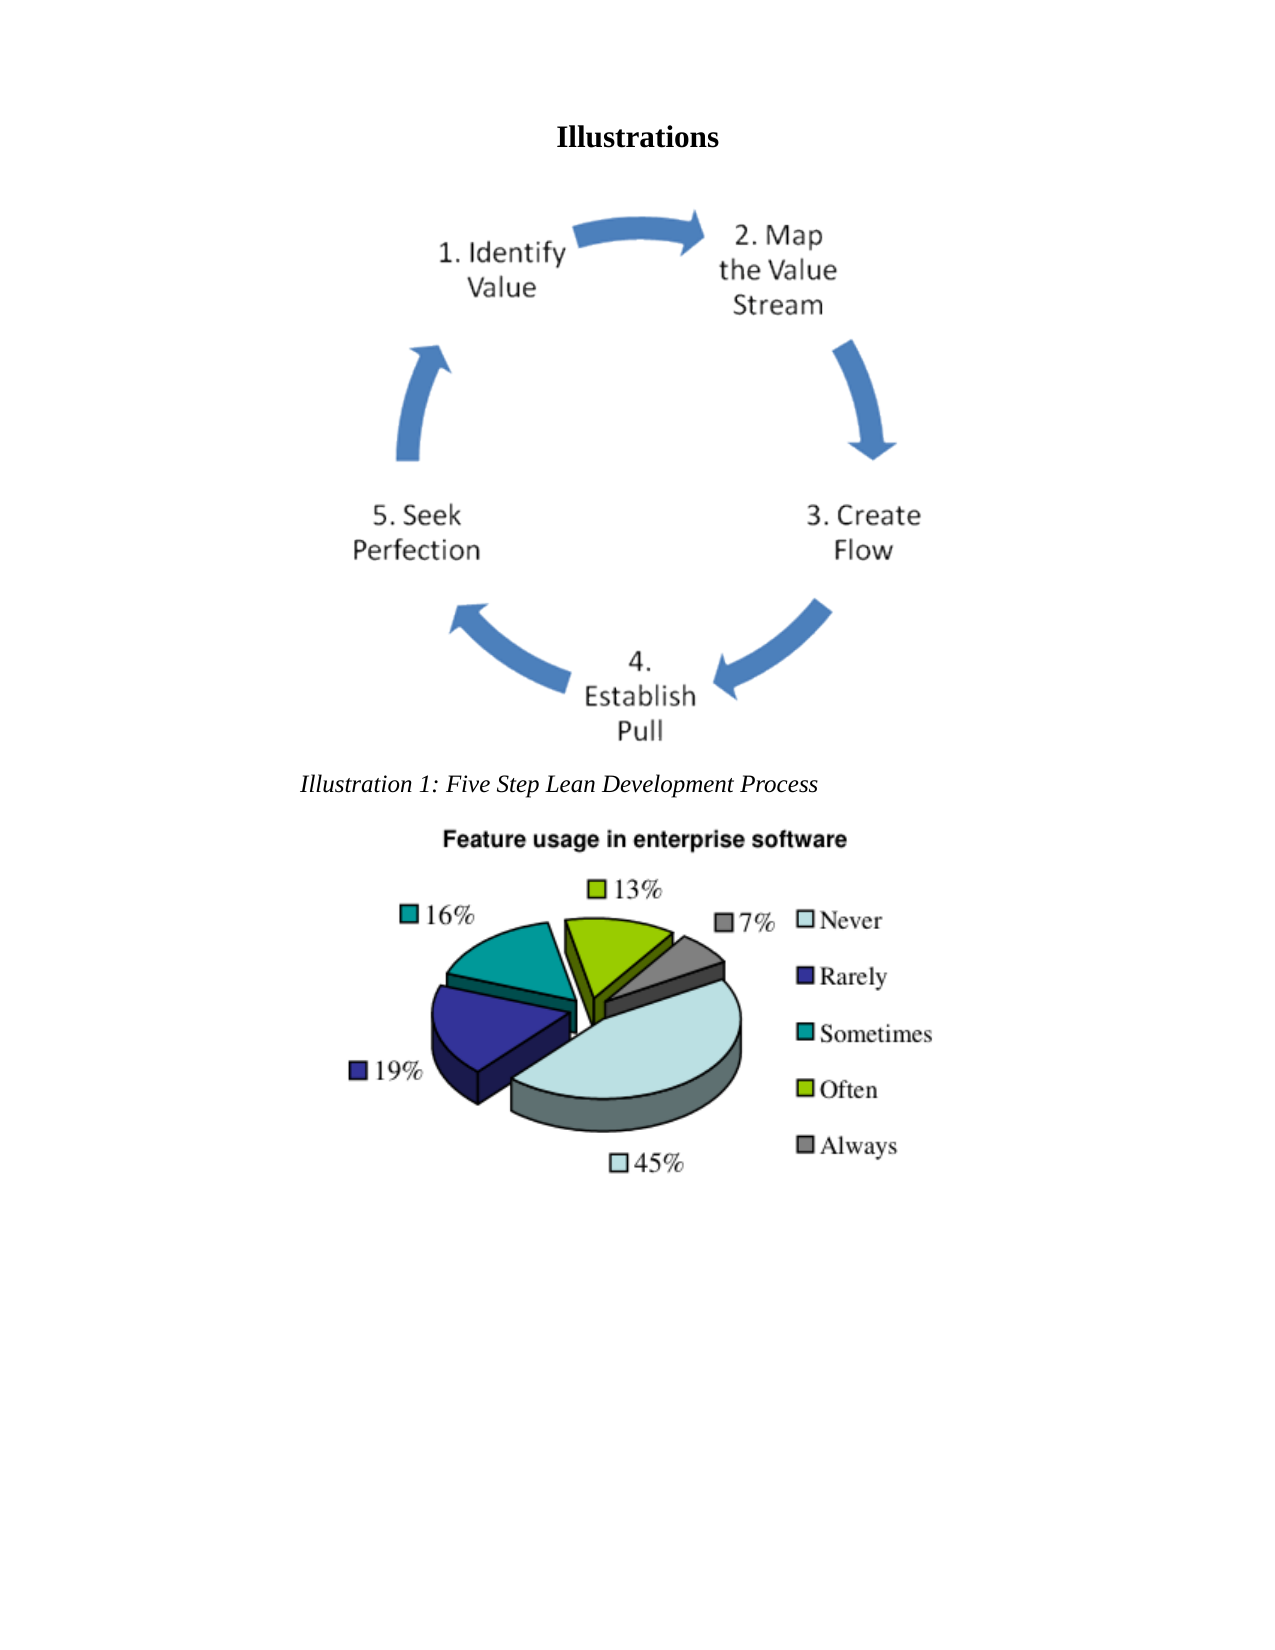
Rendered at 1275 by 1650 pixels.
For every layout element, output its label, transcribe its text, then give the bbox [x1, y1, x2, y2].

picture [319, 805, 956, 1201]
picture [300, 196, 976, 770]
text Illustration 1: Five Step Lean Development Process [300, 770, 975, 798]
